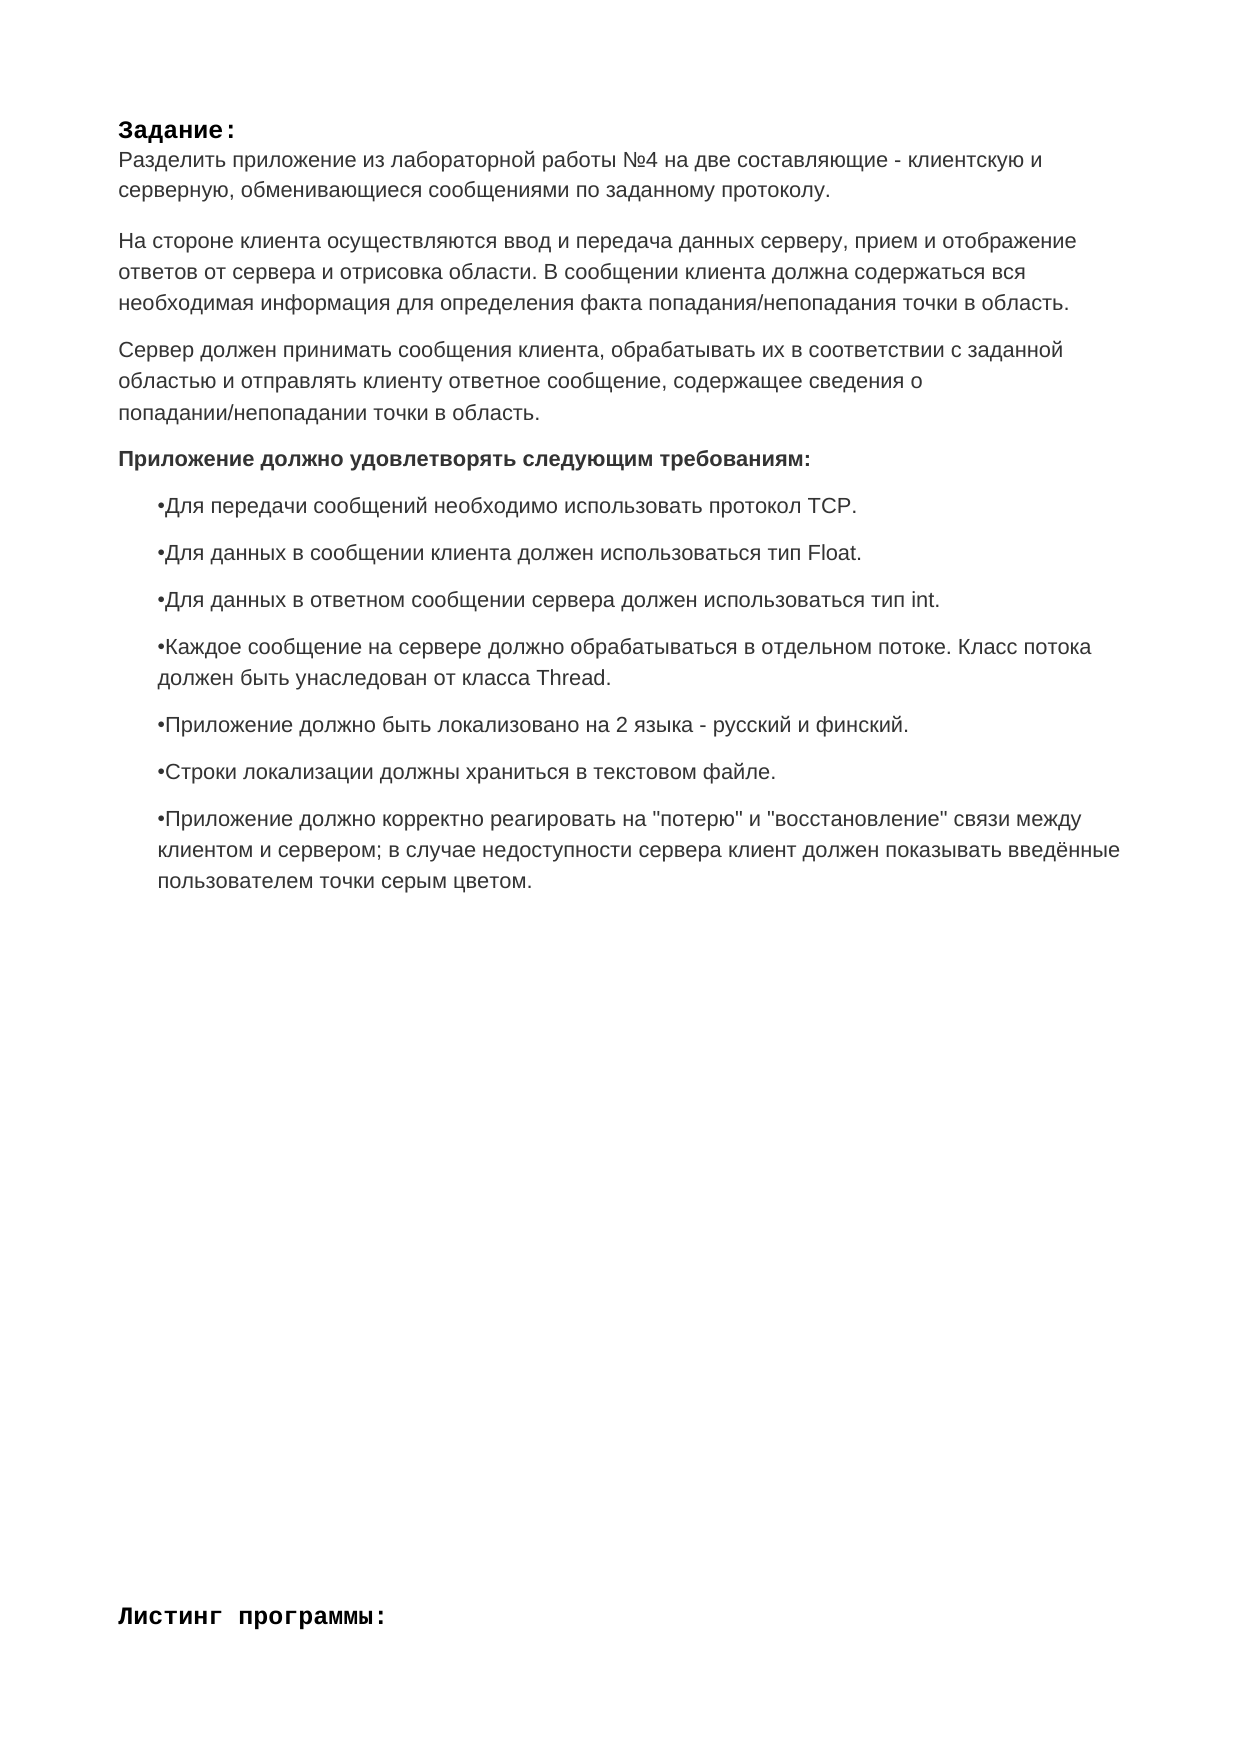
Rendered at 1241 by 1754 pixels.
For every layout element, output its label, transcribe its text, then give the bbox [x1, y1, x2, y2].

text Листинг программы: [118, 1603, 1122, 1632]
list Для передачи сообщений необходимо использовать протокол TCP. [118, 487, 1122, 518]
text Разделить приложение из лабораторной работы №4 на две составляющие - клиентскую и серверную, обменивающиеся сообщениями по заданному протоколу. [118, 146, 1122, 202]
text На стороне клиента осуществляются ввод и передача данных серверу, прием и отображение ответов от сервера и отрисовка области. В сообщении клиента должна содержаться вся необходимая информация для определения факта попадания/непопадания точки в область. [118, 221, 1122, 315]
list Каждое сообщение на сервере должно обрабатываться в отдельном потоке. Класс потока должен быть унаследован от класса Thread. [118, 628, 1122, 690]
list Приложение должно быть локализовано на 2 языка - русский и финский. [118, 706, 1122, 737]
text Сервер должен принимать сообщения клиента, обрабатывать их в соответствии с заданной областью и отправлять клиенту ответное сообщение, содержащее сведения о попадании/непопадании точки в область. [118, 331, 1122, 424]
text Задание: [118, 118, 1122, 146]
text Приложение должно удовлетворять следующим требованиям: [118, 440, 1122, 471]
list Приложение должно корректно реагировать на "потерю" и "восстановление" связи между клиентом и сервером; в случае недоступности сервера клиент должен показывать введённые пользователем точки серым цветом. [118, 799, 1122, 893]
list Строки локализации должны храниться в текстовом файле. [118, 753, 1122, 784]
list Для данных в сообщении клиента должен использоваться тип Float. [118, 534, 1122, 565]
list Для данных в ответном сообщении сервера должен использоваться тип int. [118, 581, 1122, 612]
